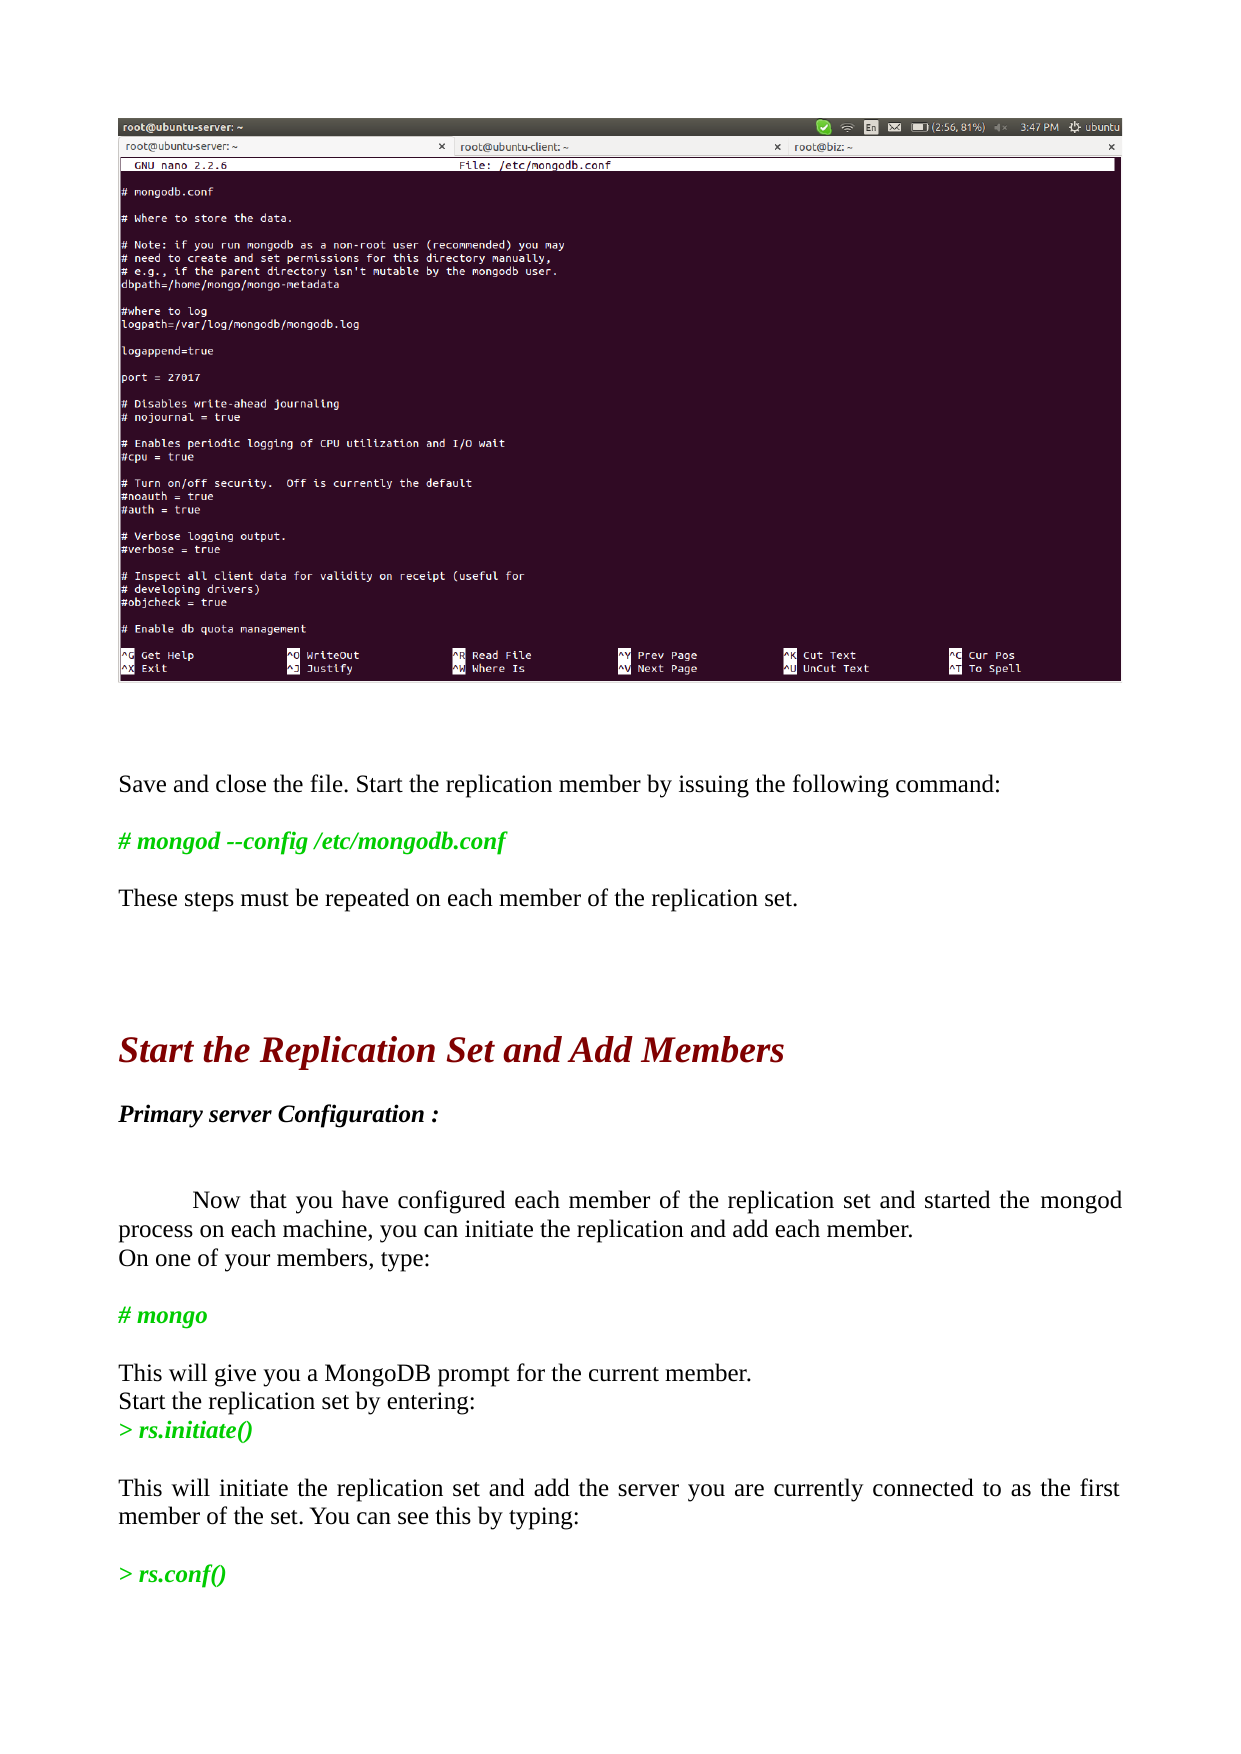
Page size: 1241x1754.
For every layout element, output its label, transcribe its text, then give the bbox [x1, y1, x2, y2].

text Save and close the file. Start the replication member by issuing the following command: [118, 769, 1122, 797]
text These steps must be repeated on each member of the replication set. [118, 883, 1122, 912]
text > rs.initiate() [118, 1415, 1122, 1444]
text This will initiate the replication set and add the server you are currently connected to as the first member of the set. You can see this by typing: [118, 1473, 1122, 1530]
text Primary server Configuration : [118, 1099, 1122, 1128]
text > rs.conf() [118, 1559, 1122, 1588]
text On one of your members, type: [118, 1243, 1122, 1271]
picture [118, 118, 1123, 683]
text This will give you a MongoDB prompt for the current member. [118, 1358, 1122, 1386]
text # mongo [118, 1300, 1122, 1329]
text Start the replication set by entering: [118, 1386, 1122, 1415]
text # mongod --config /etc/mongodb.conf [118, 826, 1122, 855]
text Start the Replication Set and Add Members [118, 1027, 1122, 1070]
text Now that you have configured each member of the replication set and started the mongod process on each machine, you can initiate the replication and add each member. [118, 1185, 1122, 1243]
